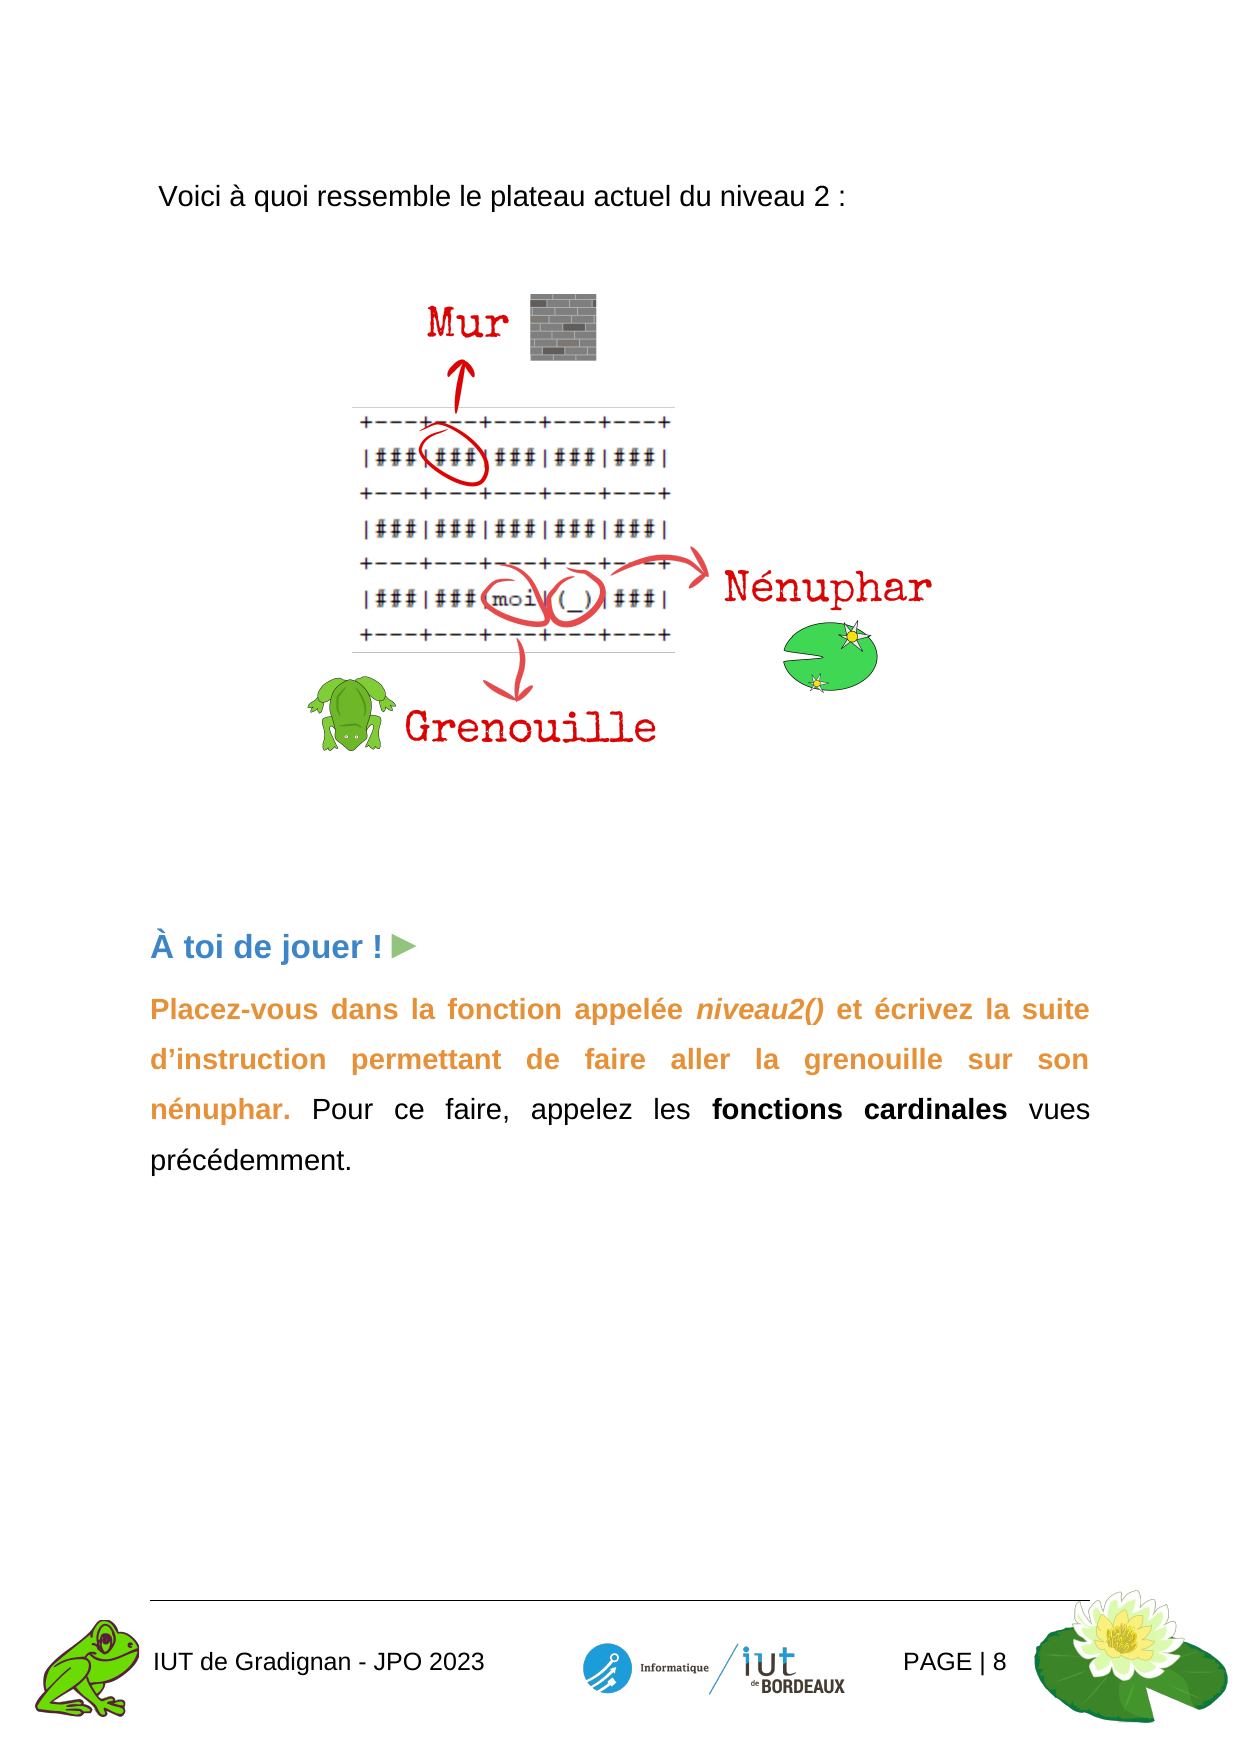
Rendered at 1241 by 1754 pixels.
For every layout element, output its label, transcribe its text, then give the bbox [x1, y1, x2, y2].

picture [307, 294, 932, 751]
text Placez-vous dans la fonction appelée niveau2() et écrivez la suite d’instruction permettant de faire aller la grenouille sur son nénuphar. Pour ce faire, appelez les fonctions cardinales vues précédemment. [150, 992, 1090, 1176]
picture [35, 1620, 140, 1717]
picture [573, 1632, 853, 1705]
text Voici à quoi ressemble le plateau actuel du niveau 2 : [150, 179, 1090, 213]
text À toi de jouer !► [150, 920, 1090, 968]
picture [1034, 1590, 1228, 1723]
